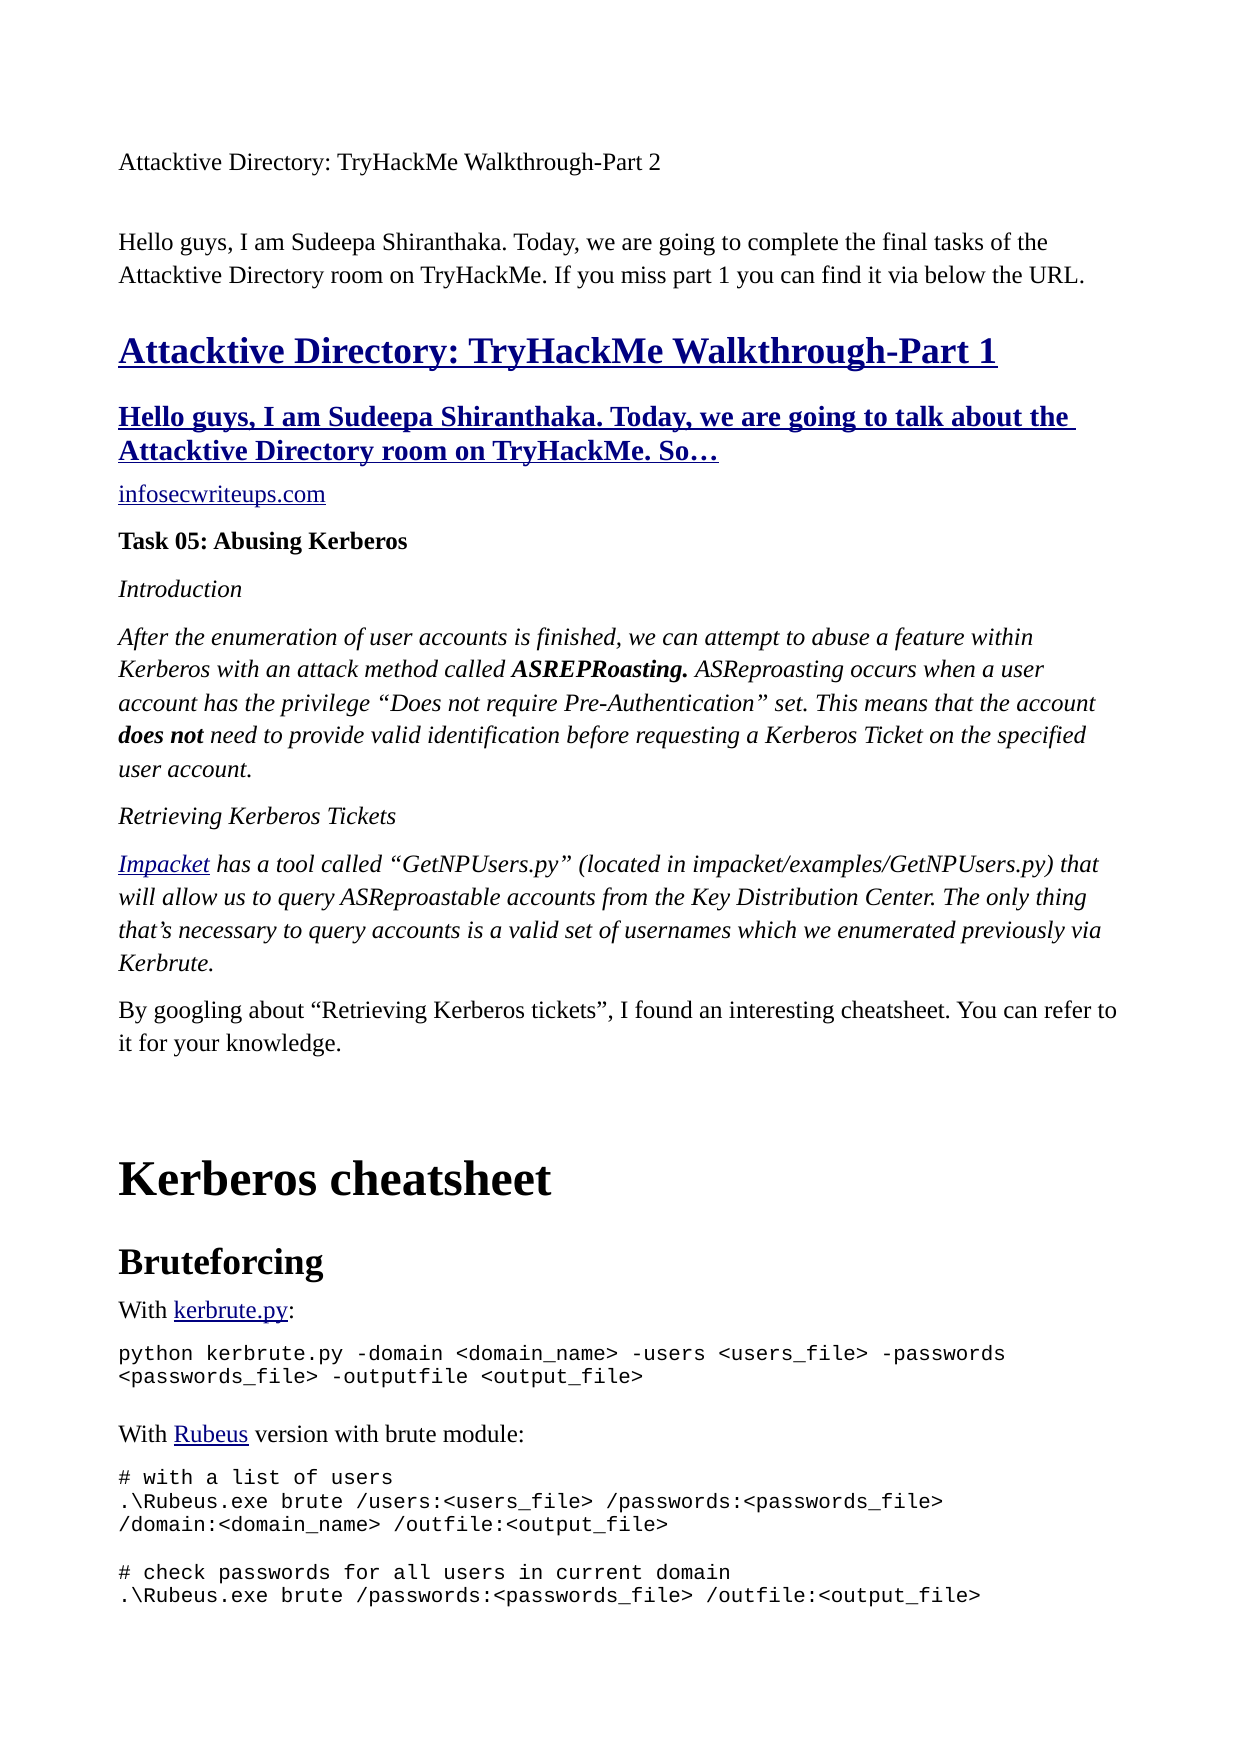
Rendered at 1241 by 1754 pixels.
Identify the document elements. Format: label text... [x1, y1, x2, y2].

text .\Rubeus.exe brute /users:<users_file> /passwords:<passwords_file> /domain:<domain_name> /outfile:<output_file> [118, 1491, 1122, 1538]
text After the enumeration of user accounts is finished, we can attempt to abuse a feature within Kerberos with an attack method called ASREPRoasting. ASReproasting occurs when a user account has the privilege “Does not require Pre-Authentication” set. This means that the account does not need to provide valid identification before requesting a Kerberos Ticket on the specified user account. [118, 622, 1122, 782]
text By googling about “Retrieving Kerberos tickets”, I found an interesting cheatsheet. You can refer to it for your knowledge. [118, 996, 1122, 1057]
text Attacktive Directory: TryHackMe Walkthrough-Part 2 [118, 147, 1122, 176]
text With Rubeus version with brute module: [118, 1419, 1122, 1448]
text infosecwriteups.com [118, 479, 1122, 507]
subtitle Hello guys, I am Sudeepa Shiranthaka. Today, we are going to talk about the Attacktive Directory room on TryHackMe. So… [118, 399, 1122, 466]
text # with a list of users [118, 1467, 1122, 1491]
text Introduction [118, 574, 1122, 603]
text python kerbrute.py -domain <domain_name> -users <users_file> -passwords <passwords_file> -outputfile <output_file> [118, 1343, 1122, 1390]
subtitle Bruteforcing [118, 1239, 1122, 1283]
text Hello guys, I am Sudeepa Shiranthaka. Today, we are going to complete the final tasks of the Attacktive Directory room on TryHackMe. If you miss part 1 you can find it via below the URL. [118, 227, 1122, 289]
text Impacket has a tool called “GetNPUsers.py” (located in impacket/examples/GetNPUsers.py) that will allow us to query ASReproastable accounts from the Key Distribution Center. The only thing that’s necessary to query accounts is a valid set of usernames which we enumerated previously via Kerbrute. [118, 849, 1122, 977]
text Task 05: Abusing Kerberos [118, 526, 1122, 555]
text .\Rubeus.exe brute /passwords:<passwords_file> /outfile:<output_file> [118, 1585, 1122, 1609]
subtitle Attacktive Directory: TryHackMe Walkthrough-Part 1 [118, 329, 1122, 372]
text # check passwords for all users in current domain [118, 1562, 1122, 1585]
text Retrieving Kerberos Tickets [118, 801, 1122, 830]
subtitle Kerberos cheatsheet [118, 1149, 1122, 1206]
text With kerbrute.py: [118, 1295, 1122, 1324]
